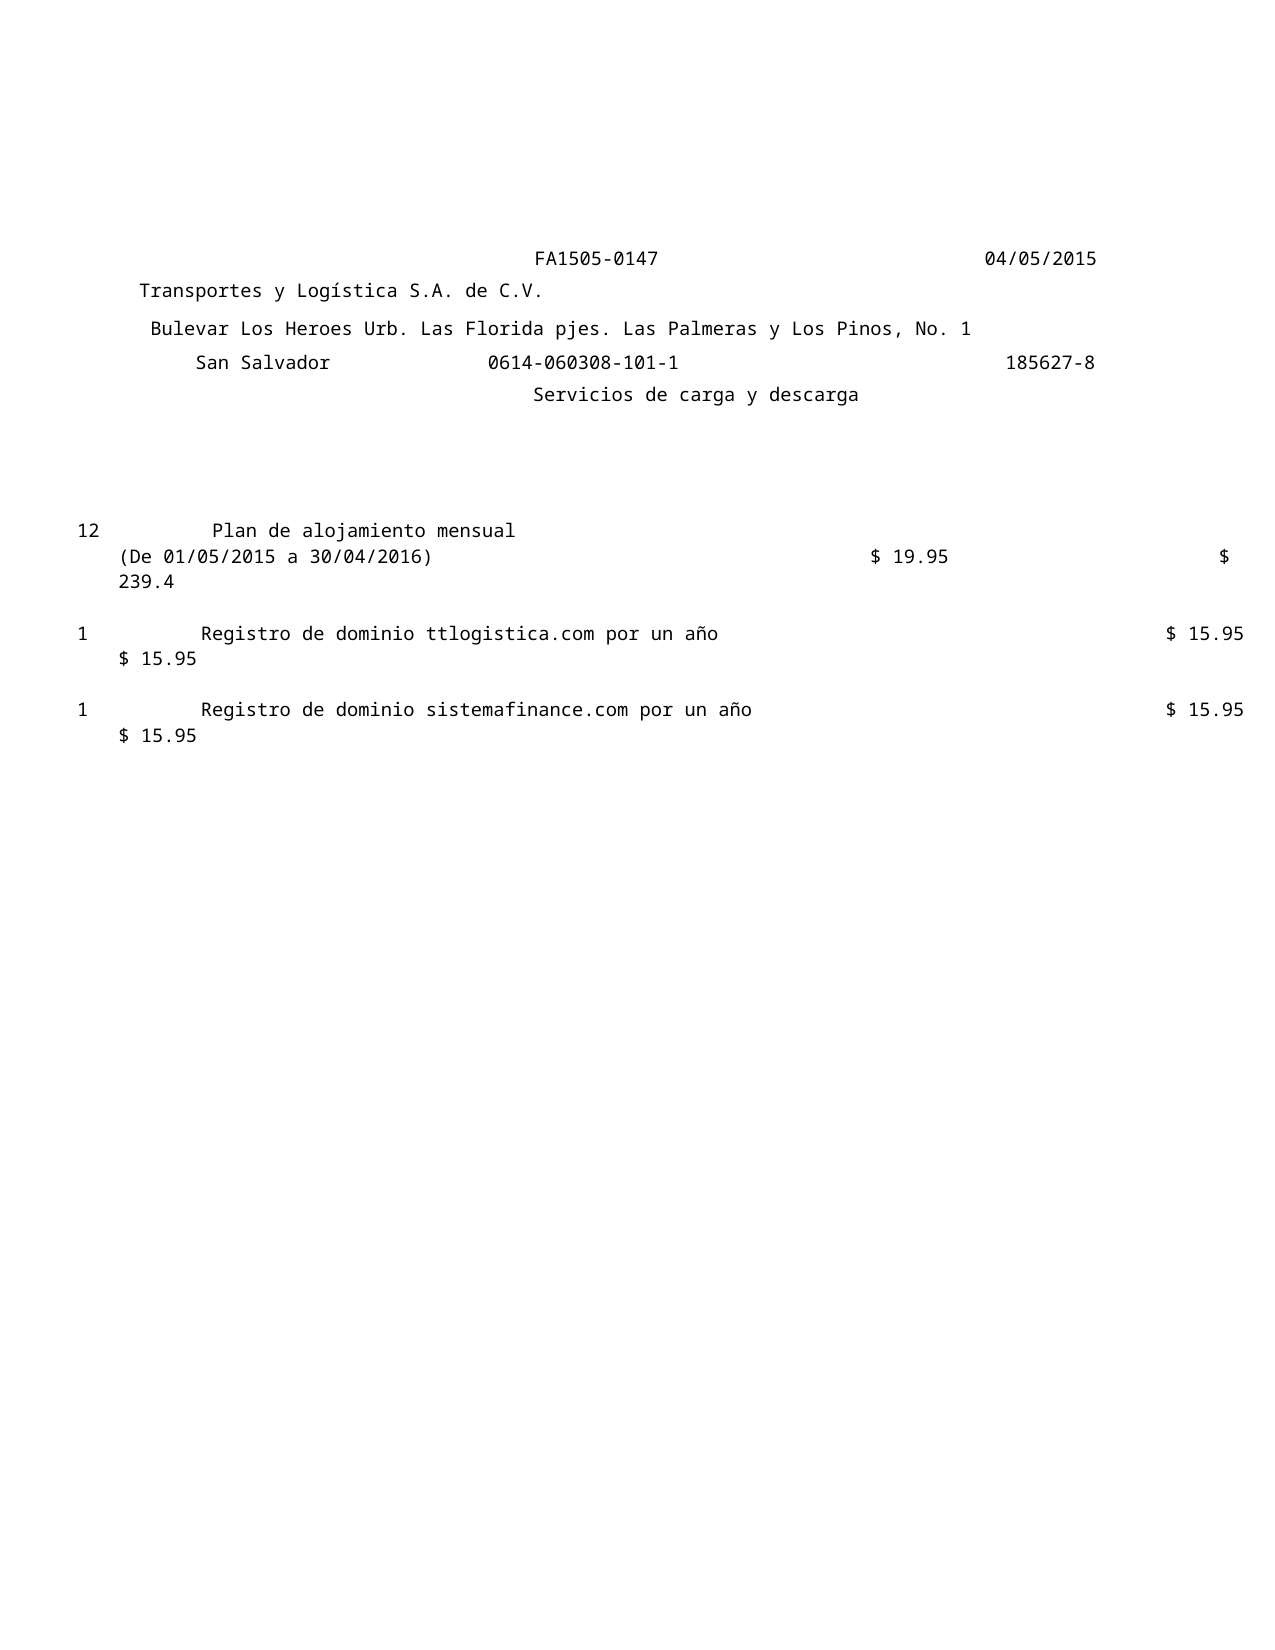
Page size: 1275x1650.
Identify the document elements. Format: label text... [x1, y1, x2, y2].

text San Salvador 0614-060308-101-1 185627-8 [71, 349, 1252, 375]
text 12 Plan de alojamiento mensual (De 01/05/2015 a 30/04/2016) $ 19.95 $ 239.4 [43, 518, 1252, 594]
text Servicios de carga y descarga [71, 381, 1252, 407]
text Transportes y Logística S.A. de C.V. [71, 277, 1252, 303]
text FA1505-0147 04/05/2015 [118, 246, 1252, 271]
text 1 Registro de dominio sistemafinance.com por un año $ 15.95 $ 15.95 [43, 696, 1252, 747]
text 1 Registro de dominio ttlogistica.com por un año $ 15.95 $ 15.95 [43, 620, 1252, 671]
text Bulevar Los Heroes Urb. Las Florida pjes. Las Palmeras y Los Pinos, No. 1 [71, 315, 1252, 340]
